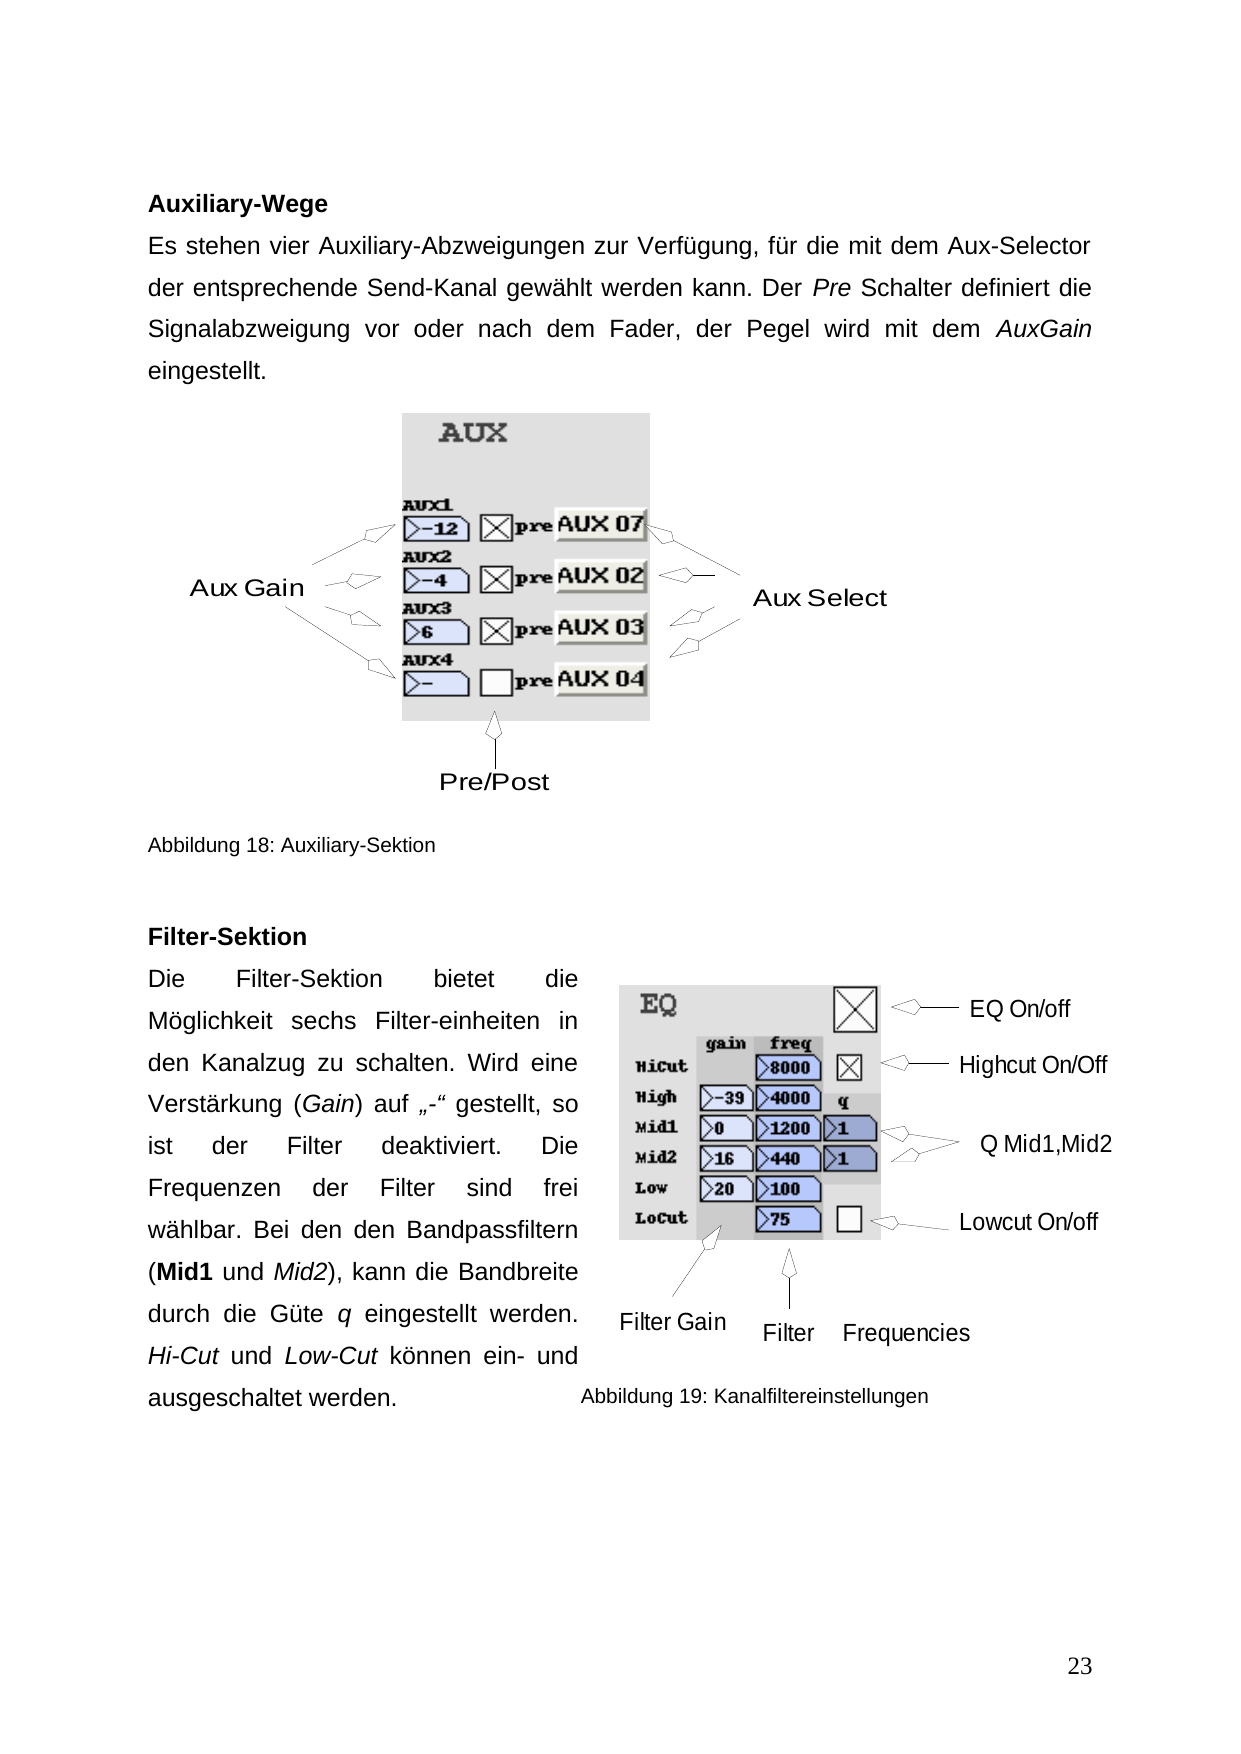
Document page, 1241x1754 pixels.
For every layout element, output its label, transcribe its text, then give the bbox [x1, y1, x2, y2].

text Abbildung 18: Auxiliary-Sektion [148, 833, 1092, 857]
subtitle Filter-Sektion [148, 923, 1092, 951]
text Abbildung 19: Kanalfiltereinstellungen [581, 1385, 1121, 1408]
text Es stehen vier Auxiliary-Abzweigungen zur Verfügung, für die mit dem Aux-Selector der entsprechende Send-Kanal gewählt werden kann. Der Pre Schalter definiert die Signalabzweigung vor oder nach dem Fader, der Pegel wird mit dem AuxGain eingestellt. [148, 231, 1092, 385]
text Die Filter-Sektion bietet die Möglichkeit sechs Filter-einheiten in den Kanalzug zu schalten. Wird eine Verstärkung (Gain) auf „-“ gestellt, so ist der Filter deaktiviert. Die Frequenzen der Filter sind frei wählbar. Bei den den Bandpassfiltern (Mid1 und Mid2), kann die Bandbreite durch die Güte q eingestellt werden. Hi-Cut und Low-Cut können ein- und ausgeschaltet werden. [148, 964, 1092, 1411]
subtitle Auxiliary-Wege [148, 189, 1092, 217]
